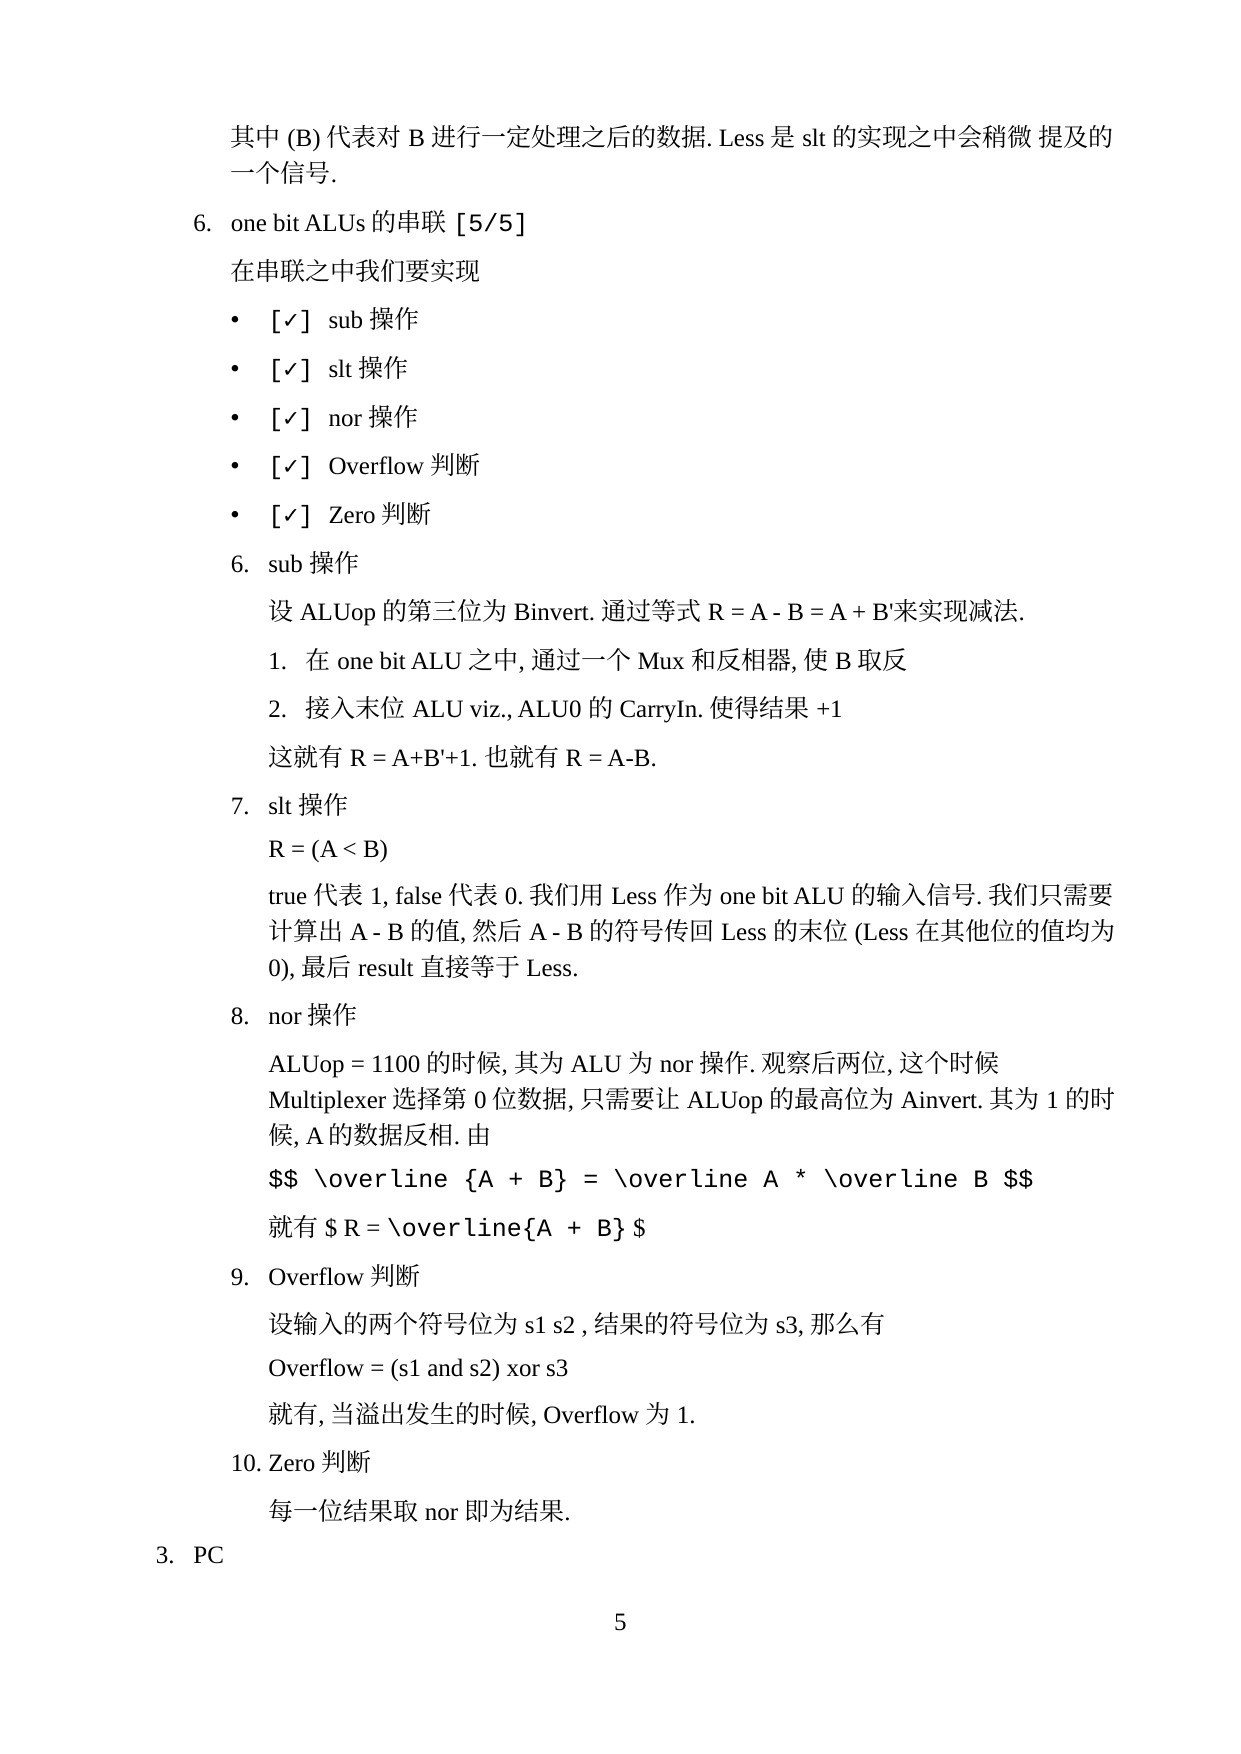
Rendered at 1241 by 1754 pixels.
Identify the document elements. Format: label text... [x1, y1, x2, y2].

list slt 操作 [231, 786, 1122, 822]
list [✓] nor 操作 [231, 397, 1122, 433]
list PC [156, 1540, 1122, 1569]
list sub 操作 [231, 543, 1122, 579]
list Overflow = (s1 and s2) xor s3 [231, 1353, 1122, 1382]
list 设 ALUop 的第三位为 Binvert. 通过等式 R = A - B = A + B'来实现减法. [231, 592, 1122, 628]
list 每一位结果取 nor 即为结果. [231, 1491, 1122, 1527]
list R = (A < B) [231, 834, 1122, 863]
list 其中 (B) 代表对 B 进行一定处理之后的数据. Less 是 slt 的实现之中会稍微 提及的一个信号. [193, 118, 1122, 190]
list [✓] Overflow 判断 [231, 446, 1122, 482]
list 就有, 当溢出发生的时候, Overflow 为 1. [231, 1394, 1122, 1431]
list [✓] sub 操作 [231, 300, 1122, 336]
list ALUop = 1100 的时候, 其为 ALU 为 nor 操作. 观察后两位, 这个时候 Multiplexer 选择第 0 位数据, 只需要让 ALUop 的最高位为 Ainvert. 其为 1 的时候, A 的数据反相. 由 [231, 1044, 1122, 1152]
list $$ \overline {A + B} = \overline A * \overline B $$ [231, 1164, 1122, 1195]
list 设输入的两个符号位为 s1 s2 , 结果的符号位为 s3, 那么有 [231, 1305, 1122, 1341]
list Zero 判断 [231, 1443, 1122, 1479]
list Overflow 判断 [231, 1256, 1122, 1292]
list true 代表 1, false 代表 0. 我们用 Less 作为 one bit ALU 的输入信号. 我们只需要计算出 A - B 的值, 然后 A - B 的符号传回 Less 的末位 (Less 在其他位的值均为0), 最后 result 直接等于 Less. [231, 875, 1122, 983]
list 这就有 R = A+B'+1. 也就有 R = A-B. [231, 737, 1122, 773]
list 接入末位 ALU viz., ALU0 的 CarryIn. 使得结果 +1 [268, 689, 1122, 725]
list 就有 $ R = \overline{A + B} $ [231, 1208, 1122, 1244]
list 在串联之中我们要实现 [193, 251, 1122, 287]
list [✓] slt 操作 [231, 348, 1122, 385]
list 在 one bit ALU 之中, 通过一个 Mux 和反相器, 使 B 取反 [268, 640, 1122, 676]
list nor 操作 [231, 996, 1122, 1032]
list one bit ALUs 的串联 [5/5] [193, 202, 1122, 239]
list [✓] Zero 判断 [231, 495, 1122, 531]
